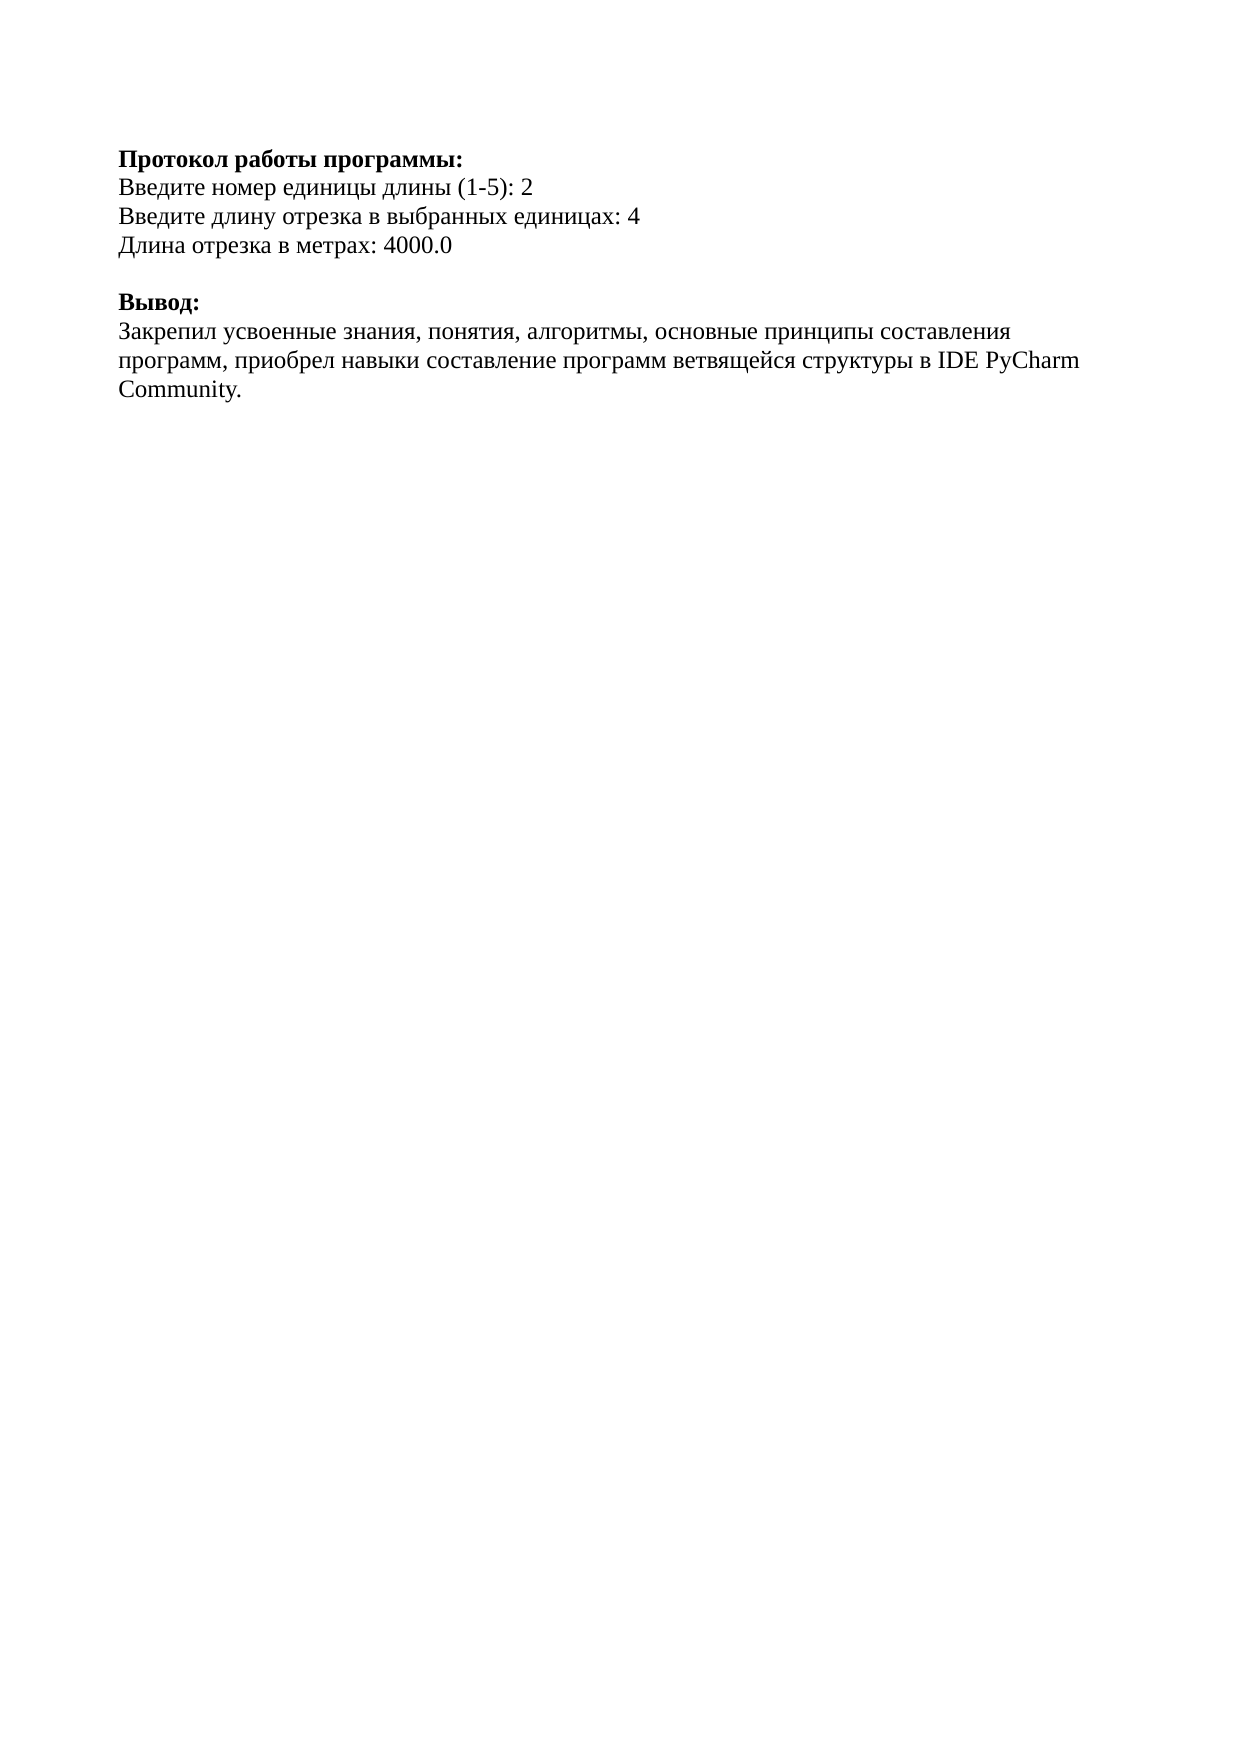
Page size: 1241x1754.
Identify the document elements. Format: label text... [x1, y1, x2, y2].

text Вывод: [118, 287, 1122, 316]
text Введите длину отрезка в выбранных единицах: 4 [118, 201, 1122, 230]
text Введите номер единицы длины (1-5): 2 [118, 172, 1122, 201]
text Community. [118, 374, 1122, 402]
text программ, приобрел навыки составление программ ветвящейся структуры в IDE PyCharm [118, 345, 1122, 374]
text Протокол работы программы: [118, 144, 1122, 172]
text Закрепил усвоенные знания, понятия, алгоритмы, основные принципы составления [118, 316, 1122, 345]
text Длина отрезка в метрах: 4000.0 [118, 230, 1122, 259]
